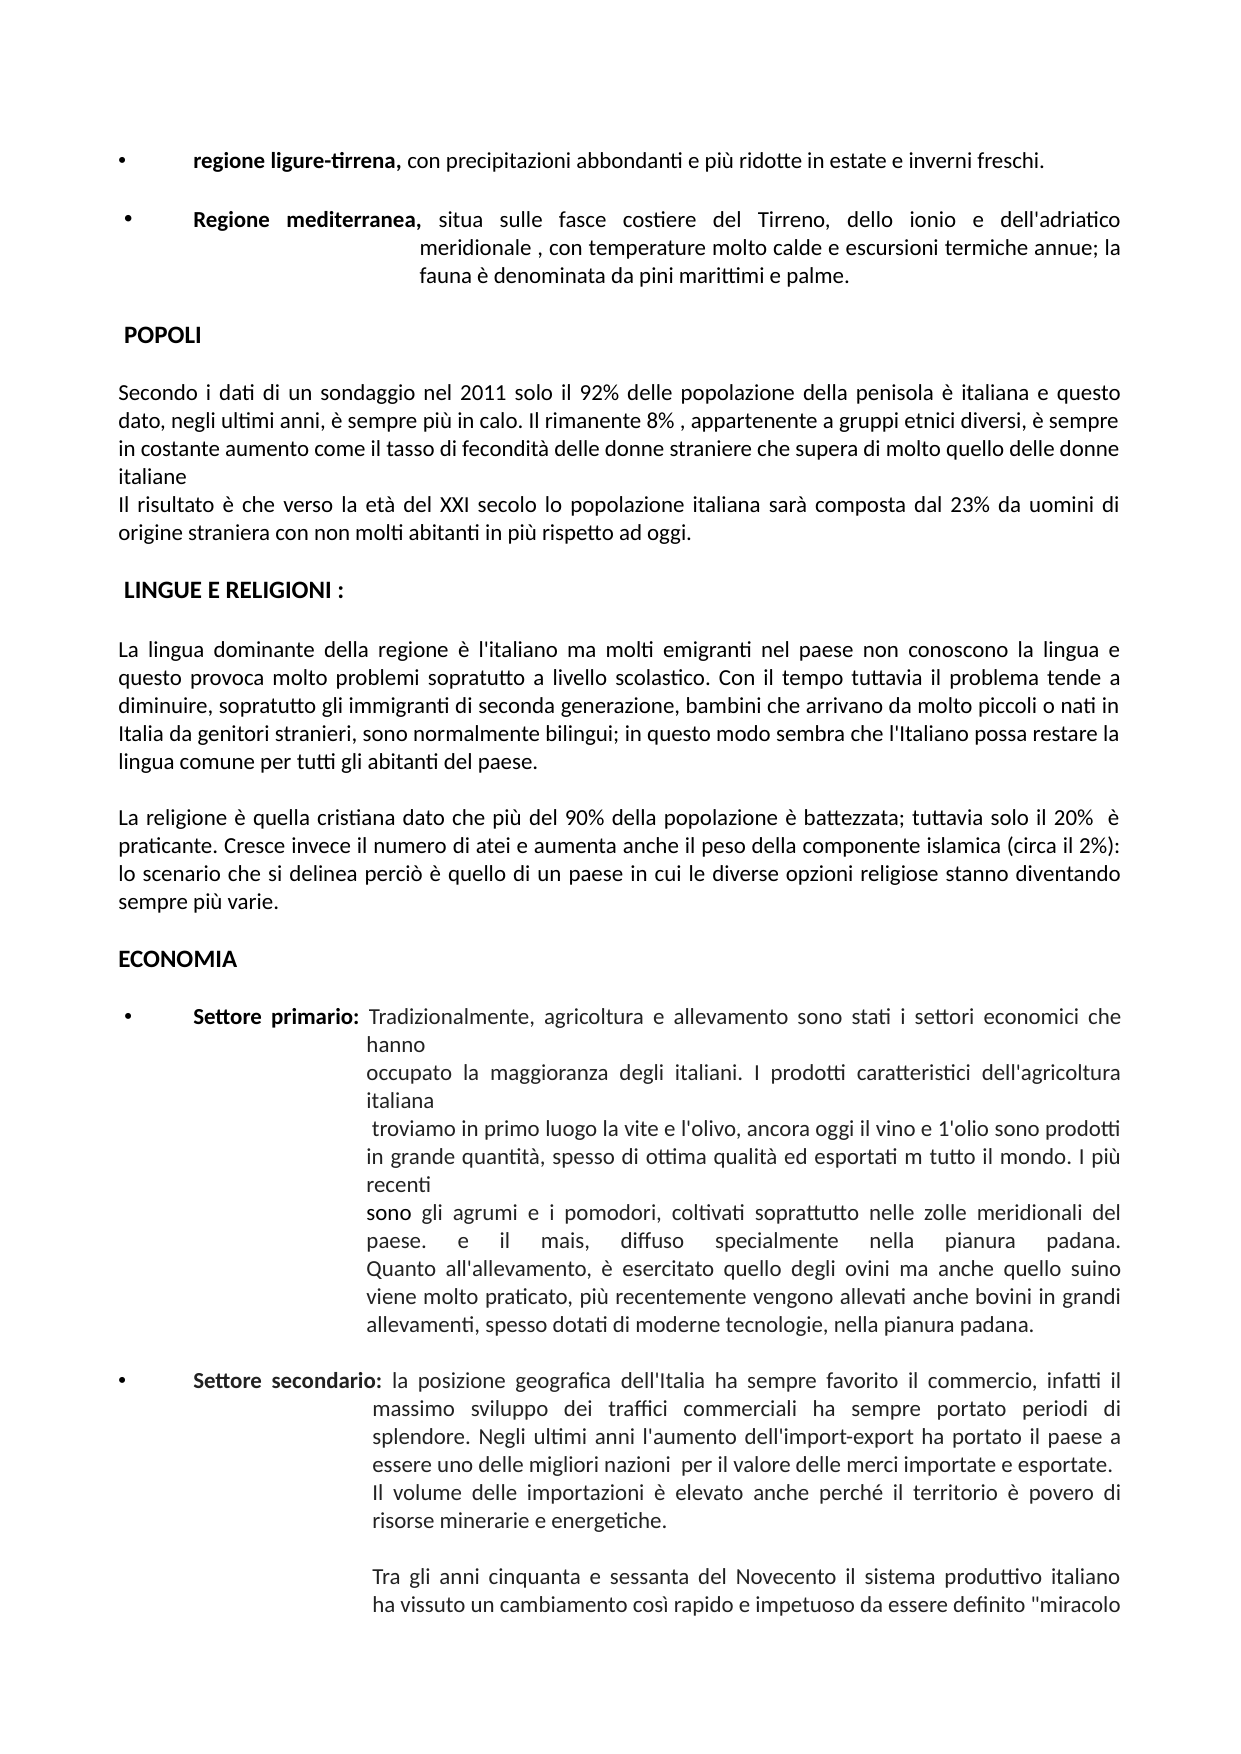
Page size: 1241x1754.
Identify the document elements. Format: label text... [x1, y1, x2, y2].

text La lingua dominante della regione è l'italiano ma molti emigranti nel paese non conoscono la lingua e questo provoca molto problemi sopratutto a livello scolastico. Con il tempo tuttavia il problema tende a diminuire, sopratutto gli immigranti di seconda generazione, bambini che arrivano da molto piccoli o nati in Italia da genitori stranieri, sono normalmente bilingui; in questo modo sembra che l'Italiano possa restare la lingua comune per tutti gli abitanti del paese. [118, 635, 1122, 775]
text Secondo i dati di un sondaggio nel 2011 solo il 92% delle popolazione della penisola è italiana e questo dato, negli ultimi anni, è sempre più in calo. Il rimanente 8% , appartenente a gruppi etnici diversi, è sempre in costante aumento come il tasso di fecondità delle donne straniere che supera di molto quello delle donne italiane [118, 378, 1122, 490]
text ECONOMIA [118, 943, 1122, 974]
list Settore secondario: la posizione geografica dell'Italia ha sempre favorito il commercio, infatti il massimo sviluppo dei traffici commerciali ha sempre portato periodi di splendore. Negli ultimi anni l'aumento dell'import-export ha portato il paese a essere uno delle migliori nazioni per il valore delle merci importate e esportate. [118, 1366, 1122, 1478]
text POPOLI [124, 319, 1122, 350]
list Il volume delle importazioni è elevato anche perché il territorio è povero di risorse minerarie e energetiche. [118, 1478, 1122, 1534]
text Il risultato è che verso la età del XXI secolo lo popolazione italiana sarà composta dal 23% da uomini di origine straniera con non molti abitanti in più rispetto ad oggi. [118, 490, 1122, 546]
list Settore primario: Tradizionalmente, agricoltura e allevamento sono stati i settori economici che hanno occupato la maggioranza degli italiani. I prodotti caratteristici dell'agricoltura italiana troviamo in primo luogo la vite e l'olivo, ancora oggi il vino e 1'olio sono prodotti in grande quantità, spesso di ottima qualità ed esportati m tutto il mondo. I più recenti sono gli agrumi e i pomodori, coltivati soprattutto nelle zolle meridionali del paese. e il mais, diffuso specialmente nella pianura padana. Quanto all'allevamento, è esercitato quello degli ovini ma anche quello suino viene molto praticato, più recentemente vengono allevati anche bovini in grandi allevamenti, spesso dotati di moderne tecnologie, nella pianura padana. [124, 1002, 1122, 1338]
list Tra gli anni cinquanta e sessanta del Novecento il sistema produttivo italiano ha vissuto un cambiamento così rapido e impetuoso da essere definito "miracolo [118, 1562, 1122, 1618]
list Regione mediterranea, situa sulle fasce costiere del Tirreno, dello ionio e dell'adriatico meridionale , con temperature molto calde e escursioni termiche annue; la fauna è denominata da pini marittimi e palme. [124, 205, 1122, 289]
text La religione è quella cristiana dato che più del 90% della popolazione è battezzata; tuttavia solo il 20% è praticante. Cresce invece il numero di atei e aumenta anche il peso della componente islamica (circa il 2%): lo scenario che si delinea perciò è quello di un paese in cui le diverse opzioni religiose stanno diventando sempre più varie. [118, 803, 1122, 915]
text LINGUE E RELIGIONI : [124, 574, 1122, 604]
list regione ligure-tirrena, con precipitazioni abbondanti e più ridotte in estate e inverni freschi. [118, 146, 1122, 174]
